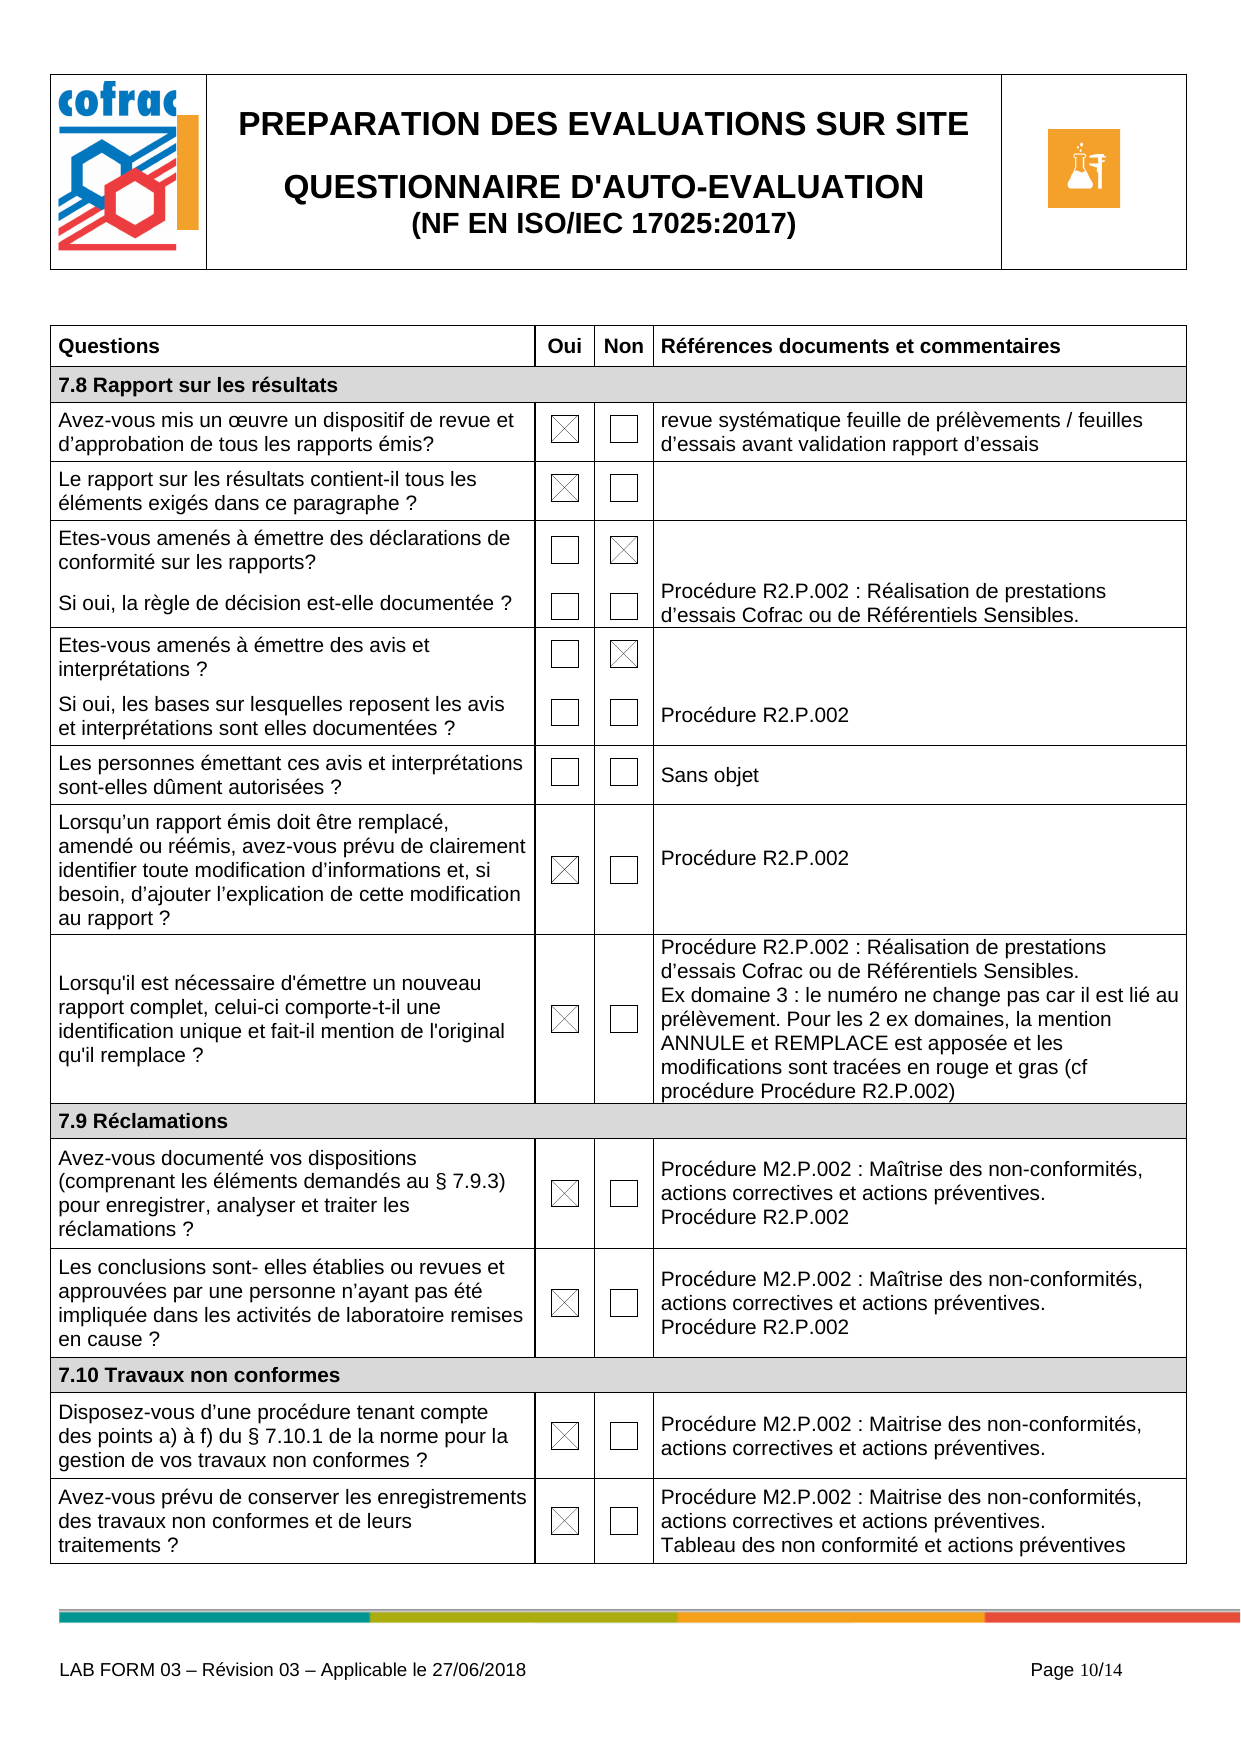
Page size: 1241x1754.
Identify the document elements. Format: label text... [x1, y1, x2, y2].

table_cell [595, 746, 653, 804]
table_cell Procédure R2.P.002 [654, 686, 1186, 745]
table_cell [536, 935, 594, 1103]
table_cell Si oui, les bases sur lesquelles reposent les avis et interprétations sont elles documentées ? [51, 686, 534, 745]
picture [59, 1609, 1241, 1624]
table_cell Avez-vous mis un œuvre un dispositif de revue et d’approbation de tous les rapports émis? [51, 403, 534, 461]
table_cell [654, 628, 1186, 686]
table_cell Sans objet [654, 746, 1186, 804]
table_cell Etes-vous amenés à émettre des avis et interprétations ? [51, 628, 534, 686]
table_cell Procédure R2.P.002 : Réalisation de prestations d’essais Cofrac ou de Référentiels Sensibles. [654, 579, 1186, 627]
table_cell [654, 462, 1186, 520]
table_cell [595, 1249, 653, 1357]
table_cell [536, 686, 594, 745]
table_cell [595, 403, 653, 461]
table_cell Les personnes émettant ces avis et interprétations sont-elles dûment autorisées ? [51, 746, 534, 804]
table_cell [536, 579, 594, 627]
table_header Références documents et commentaires [654, 326, 1186, 366]
picture [177, 115, 199, 230]
table_cell [595, 805, 653, 934]
table_cell Procédure M2.P.002 : Maîtrise des non-conformités, actions correctives et actions préventives. Procédure R2.P.002 [654, 1249, 1186, 1357]
table_cell 7.10 Travaux non conformes [51, 1358, 1186, 1392]
table_cell [595, 1139, 653, 1247]
table_cell [536, 1139, 594, 1247]
table_cell [595, 1479, 653, 1563]
table_header Questions [51, 326, 534, 366]
table_cell [536, 1479, 594, 1563]
table_cell [536, 805, 594, 934]
table_cell Procédure M2.P.002 : Maitrise des non-conformités, actions correctives et actions préventives. Tableau des non conformité et actions préventives [654, 1479, 1186, 1563]
table_cell Avez-vous documenté vos dispositions (comprenant les éléments demandés au § 7.9.3) pour enregistrer, analyser et traiter les réclamations ? [51, 1139, 534, 1247]
table_cell Etes-vous amenés à émettre des déclarations de conformité sur les rapports? [51, 521, 534, 579]
table_cell [595, 579, 653, 627]
table_cell [536, 403, 594, 461]
table_cell Procédure M2.P.002 : Maîtrise des non-conformités, actions correctives et actions préventives. Procédure R2.P.002 [654, 1139, 1186, 1247]
table_cell [536, 1393, 594, 1478]
picture [1046, 129, 1121, 208]
table_cell 7.8 Rapport sur les résultats [51, 367, 1186, 402]
table_cell Procédure R2.P.002 [654, 805, 1186, 934]
table_cell [595, 1393, 653, 1478]
table_cell Le rapport sur les résultats contient-il tous les éléments exigés dans ce paragraphe ? [51, 462, 534, 520]
table_cell 7.9 Réclamations [51, 1104, 1186, 1138]
table_cell [595, 686, 653, 745]
table_cell Lorsqu’un rapport émis doit être remplacé, amendé ou réémis, avez-vous prévu de clairement identifier toute modification d’informations et, si besoin, d’ajouter l’explication de cette modification au rapport ? [51, 805, 534, 934]
table_cell [595, 935, 653, 1103]
table_cell [536, 521, 594, 579]
table_cell Avez-vous prévu de conserver les enregistrements des travaux non conformes et de leurs traitements ? [51, 1479, 534, 1563]
table_cell [654, 521, 1186, 579]
table_cell [536, 628, 594, 686]
table_cell Procédure R2.P.002 : Réalisation de prestations d’essais Cofrac ou de Référentiels Sensibles. Ex domaine 3 : le numéro ne change pas car il est lié au prélèvement. Pour les 2 ex domaines, la mention ANNULE et REMPLACE est apposée et les modifications sont tracées en rouge et gras (cf procédure Procédure R2.P.002) [654, 935, 1186, 1103]
table_cell Procédure M2.P.002 : Maitrise des non-conformités, actions correctives et actions préventives. [654, 1393, 1186, 1478]
table_header Oui [536, 326, 594, 366]
table_cell [536, 462, 594, 520]
table_cell Si oui, la règle de décision est-elle documentée ? [51, 579, 534, 627]
table_cell [536, 1249, 594, 1357]
table_cell [595, 521, 653, 579]
table_cell [595, 628, 653, 686]
table_cell Disposez-vous d’une procédure tenant compte des points a) à f) du § 7.10.1 de la norme pour la gestion de vos travaux non conformes ? [51, 1393, 534, 1478]
table_cell revue systématique feuille de prélèvements / feuilles d’essais avant validation rapport d’essais [654, 403, 1186, 461]
table_cell Les conclusions sont- elles établies ou revues et approuvées par une personne n’ayant pas été impliquée dans les activités de laboratoire remises en cause ? [51, 1249, 534, 1357]
table_cell Lorsqu'il est nécessaire d'émettre un nouveau rapport complet, celui-ci comporte-t-il une identification unique et fait-il mention de l'original qu'il remplace ? [51, 935, 534, 1103]
table_cell [536, 746, 594, 804]
table_header Non [595, 326, 653, 366]
table_cell [595, 462, 653, 520]
